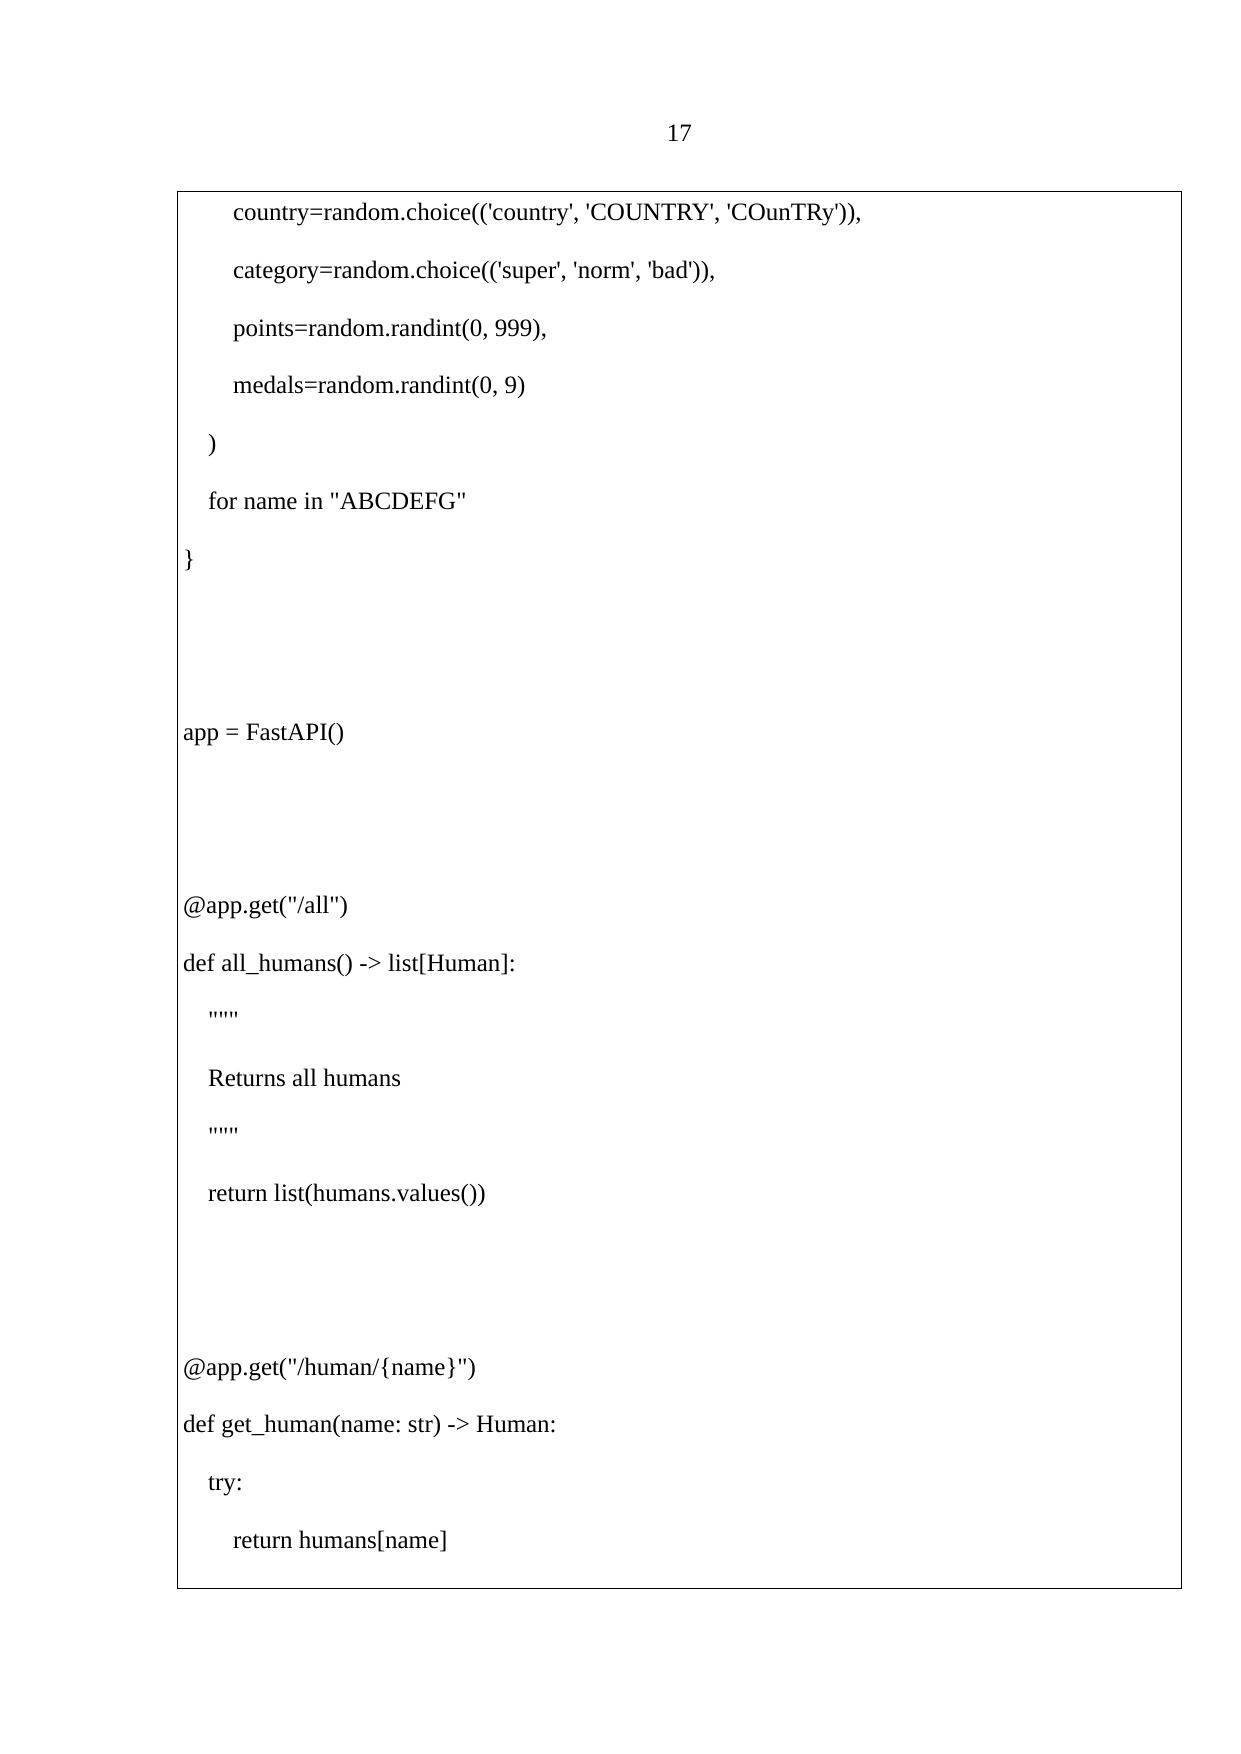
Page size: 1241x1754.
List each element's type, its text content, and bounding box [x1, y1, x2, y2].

table_header country=random.choice(('country', 'COUNTRY', 'COunTRy')), category=random.choice(('super', 'norm', 'bad')), points=random.randint(0, 999), medals=random.randint(0, 9) ) for name in "ABCDEFG" } app = FastAPI() @app.get("/all") def all_humans() -> list[Human]: """ Returns all humans """ return list(humans.values()) @app.get("/human/{name}") def get_human(name: str) -> Human: try: return humans[name] [178, 192, 1181, 1588]
